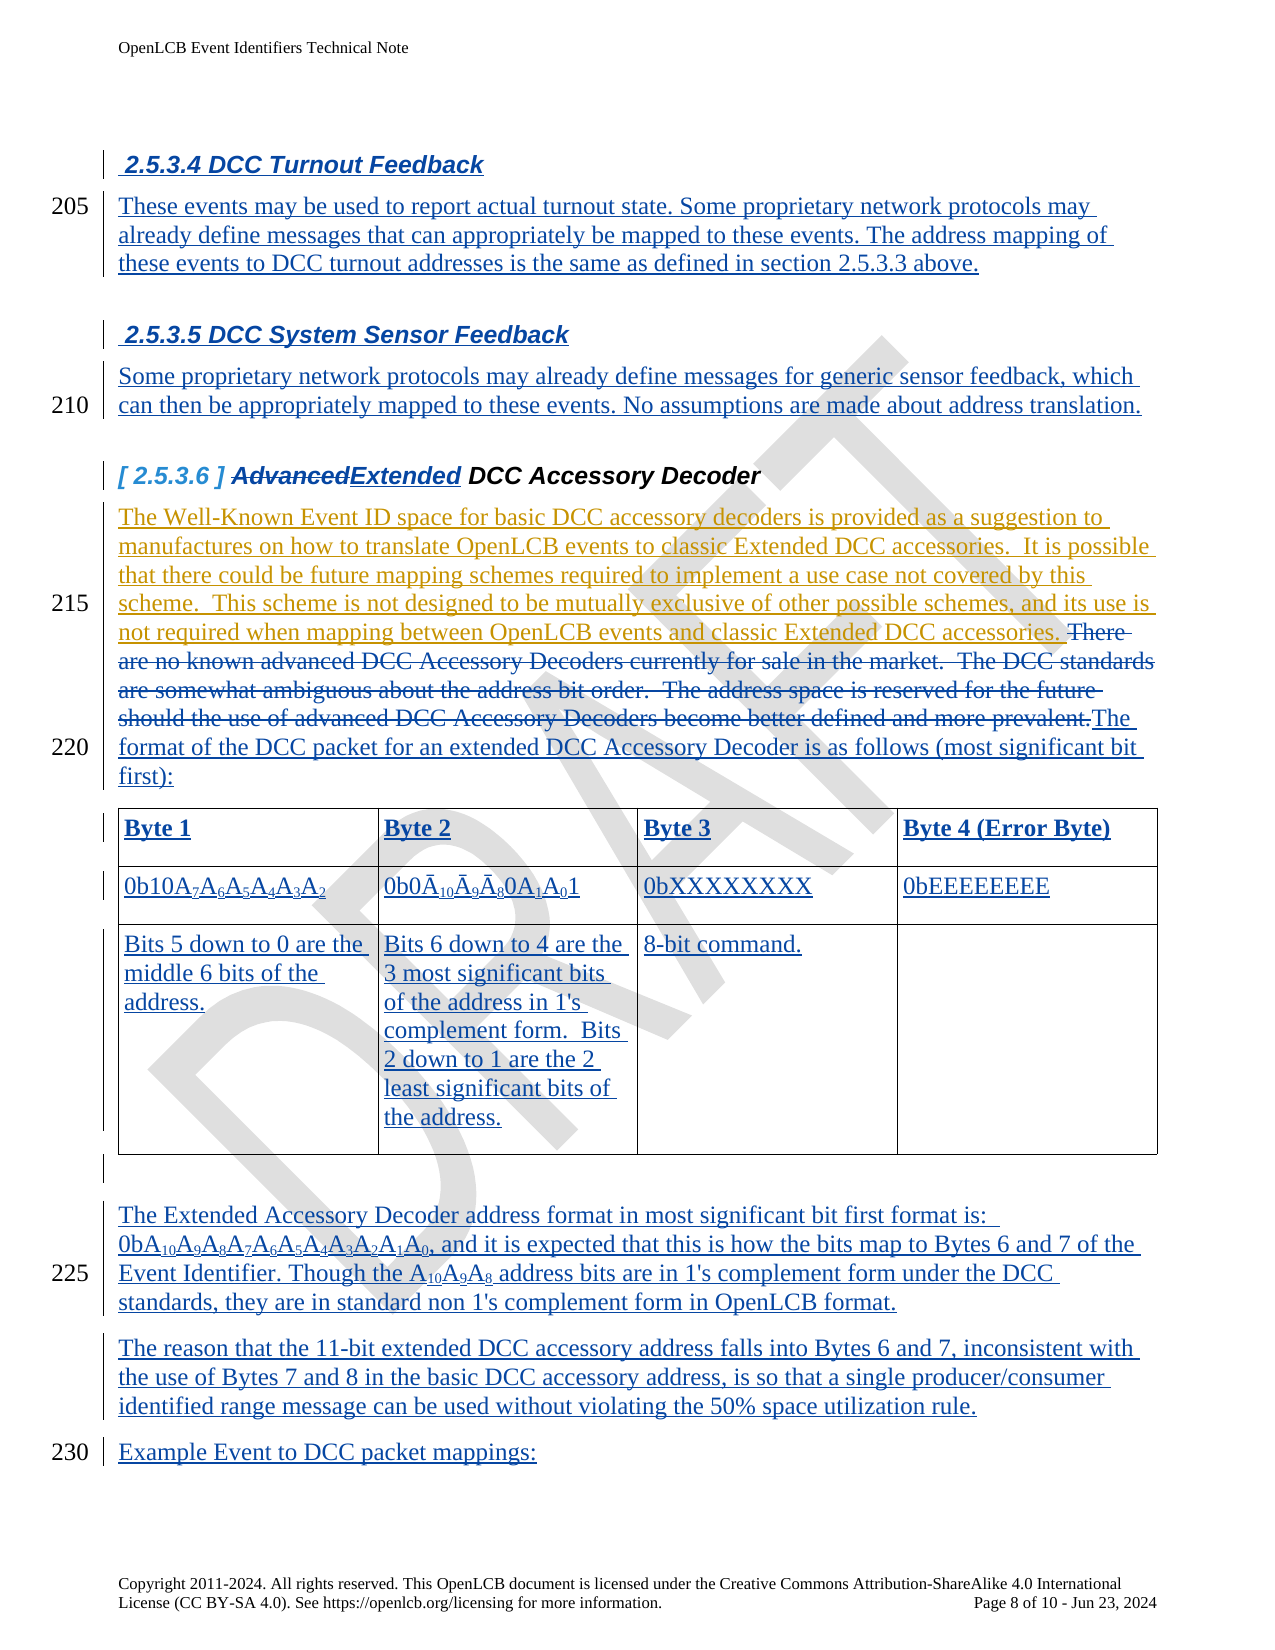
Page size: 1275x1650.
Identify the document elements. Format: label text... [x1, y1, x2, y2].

table_header Byte 3 [781, 809, 897, 866]
table_header Byte 2 [379, 809, 423, 836]
table_header Byte 2 [450, 809, 621, 866]
table_cell 0bXXXXXXXX [638, 896, 654, 923]
table_cell Bits 6 down to 4 are the 3 most significant bits of the address in 1's complement form. Bits 2 down to 1 are the 2 least significant bits of the address. [543, 925, 637, 992]
text The Well-Known Event ID space for basic DCC accessory decoders is provided as a suggestion to manufactures on how to translate OpenLCB events to classic Extended DCC accessories. It is possible that there could be future mapping schemes required to implement a use case not covered by this scheme. This scheme is not designed to be mutually exclusive of other possible schemes, and its use is not required when mapping between OpenLCB events and classic Extended DCC accessories. The format of the DCC packet for an extended DCC Accessory Decoder is as follows (most significant bit first): [118, 557, 658, 585]
table_cell Bits 6 down to 4 are the 3 most significant bits of the address in 1's complement form. Bits 2 down to 1 are the 2 least significant bits of the address. [379, 974, 431, 1041]
table_cell [361, 894, 378, 923]
text The Well-Known Event ID space for basic DCC accessory decoders is provided as a suggestion to manufactures on how to translate OpenLCB events to classic Extended DCC accessories. It is possible that there could be future mapping schemes required to implement a use case not covered by this scheme. This scheme is not designed to be mutually exclusive of other possible schemes, and its use is not required when mapping between OpenLCB events and classic Extended DCC accessories. The format of the DCC packet for an extended DCC Accessory Decoder is as follows (most significant bit first): [118, 529, 686, 556]
table_header Byte 2 [622, 809, 637, 833]
table_cell 0b0Ā10Ā9Ā80A1A01 [530, 867, 637, 923]
text These events may be used to report actual turnout state. Some proprietary network protocols may already define messages that can appropriately be mapped to these events. The address mapping of these events to DCC turnout addresses is the same as defined in section 2.5.3.3 above. [118, 191, 1157, 277]
subtitle [902, 461, 1157, 490]
table_cell [898, 925, 1157, 1154]
text The Well-Known Event ID space for basic DCC accessory decoders is provided as a suggestion to manufactures on how to translate OpenLCB events to classic Extended DCC accessories. It is possible that there could be future mapping schemes required to implement a use case not covered by this scheme. This scheme is not designed to be mutually exclusive of other possible schemes, and its use is not required when mapping between OpenLCB events and classic Extended DCC accessories. The format of the DCC packet for an extended DCC Accessory Decoder is as follows (most significant bit first): [796, 502, 1157, 790]
table_header Byte 4 (Error Byte) [898, 809, 1157, 866]
table_cell 8-bit command. [638, 925, 897, 1154]
table_header Byte 3 [700, 823, 815, 866]
text The Well-Known Event ID space for basic DCC accessory decoders is provided as a suggestion to manufactures on how to translate OpenLCB events to classic Extended DCC accessories. It is possible that there could be future mapping schemes required to implement a use case not covered by this scheme. This scheme is not designed to be mutually exclusive of other possible schemes, and its use is not required when mapping between OpenLCB events and classic Extended DCC accessories. The format of the DCC packet for an extended DCC Accessory Decoder is as follows (most significant bit first): [118, 586, 650, 613]
text The Well-Known Event ID space for basic DCC accessory decoders is provided as a suggestion to manufactures on how to translate OpenLCB events to classic Extended DCC accessories. It is possible that there could be future mapping schemes required to implement a use case not covered by this scheme. This scheme is not designed to be mutually exclusive of other possible schemes, and its use is not required when mapping between OpenLCB events and classic Extended DCC accessories. The format of the DCC packet for an extended DCC Accessory Decoder is as follows (most significant bit first): [118, 502, 713, 527]
table_header Byte 2 [406, 845, 486, 866]
table_cell 0bXXXXXXXX [673, 867, 897, 923]
table_cell 0bEEEEEEEE [898, 867, 1157, 923]
table_header Byte 1 [119, 809, 378, 866]
subtitle DCC Turnout Feedback [118, 150, 1157, 178]
text Some proprietary network protocols may already define messages for generic sensor feedback, which can then be appropriately mapped to these events. No assumptions are made about address translation. [118, 387, 826, 415]
subtitle DCC System Sensor Feedback [118, 320, 1157, 348]
text Example Event to DCC packet mappings: [118, 1437, 1157, 1466]
subtitle Extended DCC Accessory Decoder [118, 461, 778, 490]
text Some proprietary network protocols may already define messages for generic sensor feedback, which can then be appropriately mapped to these events. No assumptions are made about address translation. [118, 361, 854, 386]
text The Well-Known Event ID space for basic DCC accessory decoders is provided as a suggestion to manufactures on how to translate OpenLCB events to classic Extended DCC accessories. It is possible that there could be future mapping schemes required to implement a use case not covered by this scheme. This scheme is not designed to be mutually exclusive of other possible schemes, and its use is not required when mapping between OpenLCB events and classic Extended DCC accessories. The format of the DCC packet for an extended DCC Accessory Decoder is as follows (most significant bit first): [118, 615, 679, 642]
text The Well-Known Event ID space for basic DCC accessory decoders is provided as a suggestion to manufactures on how to translate OpenLCB events to classic Extended DCC accessories. It is possible that there could be future mapping schemes required to implement a use case not covered by this scheme. This scheme is not designed to be mutually exclusive of other possible schemes, and its use is not required when mapping between OpenLCB events and classic Extended DCC accessories. The format of the DCC packet for an extended DCC Accessory Decoder is as follows (most significant bit first): [118, 721, 557, 757]
text The Extended Accessory Decoder address format in most significant bit first format is: 0bA10A9A8A7A6A5A4A3A2A1A0, and it is expected that this is how the bits map to Bytes 6 and 7 of the Event Identifier. Though the A10A9A8 address bits are in 1's complement form under the DCC standards, they are in standard non 1's complement form in OpenLCB format. [118, 1201, 1157, 1316]
table_cell 0b0Ā10Ā9Ā80A1A01 [379, 867, 515, 923]
table_cell 0b10A7A6A5A4A3A2 [119, 867, 348, 923]
table_cell Bits 6 down to 4 are the 3 most significant bits of the address in 1's complement form. Bits 2 down to 1 are the 2 least significant bits of the address. [379, 1076, 434, 1154]
table_cell Bits 6 down to 4 are the 3 most significant bits of the address in 1's complement form. Bits 2 down to 1 are the 2 least significant bits of the address. [441, 984, 637, 1154]
text Some proprietary network protocols may already define messages for generic sensor feedback, which can then be appropriately mapped to these events. No assumptions are made about address translation. [857, 361, 1157, 418]
text The reason that the 11-bit extended DCC accessory address falls into Bytes 6 and 7, inconsistent with the use of Bytes 7 and 8 in the basic DCC accessory address, is so that a single producer/consumer identified range message can be used without violating the 50% space utilization rule. [118, 1333, 1157, 1419]
text The Well-Known Event ID space for basic DCC accessory decoders is provided as a suggestion to manufactures on how to translate OpenLCB events to classic Extended DCC accessories. It is possible that there could be future mapping schemes required to implement a use case not covered by this scheme. This scheme is not designed to be mutually exclusive of other possible schemes, and its use is not required when mapping between OpenLCB events and classic Extended DCC accessories. The format of the DCC packet for an extended DCC Accessory Decoder is as follows (most significant bit first): [118, 663, 727, 690]
table_cell Bits 6 down to 4 are the 3 most significant bits of the address in 1's complement form. Bits 2 down to 1 are the 2 least significant bits of the address. [379, 925, 514, 954]
text The Well-Known Event ID space for basic DCC accessory decoders is provided as a suggestion to manufactures on how to translate OpenLCB events to classic Extended DCC accessories. It is possible that there could be future mapping schemes required to implement a use case not covered by this scheme. This scheme is not designed to be mutually exclusive of other possible schemes, and its use is not required when mapping between OpenLCB events and classic Extended DCC accessories. The format of the DCC packet for an extended DCC Accessory Decoder is as follows (most significant bit first): [118, 759, 576, 790]
table_header Byte 3 [638, 809, 702, 859]
table_cell Bits 5 down to 0 are the middle 6 bits of the address. [119, 925, 378, 1154]
subtitle [783, 461, 885, 490]
